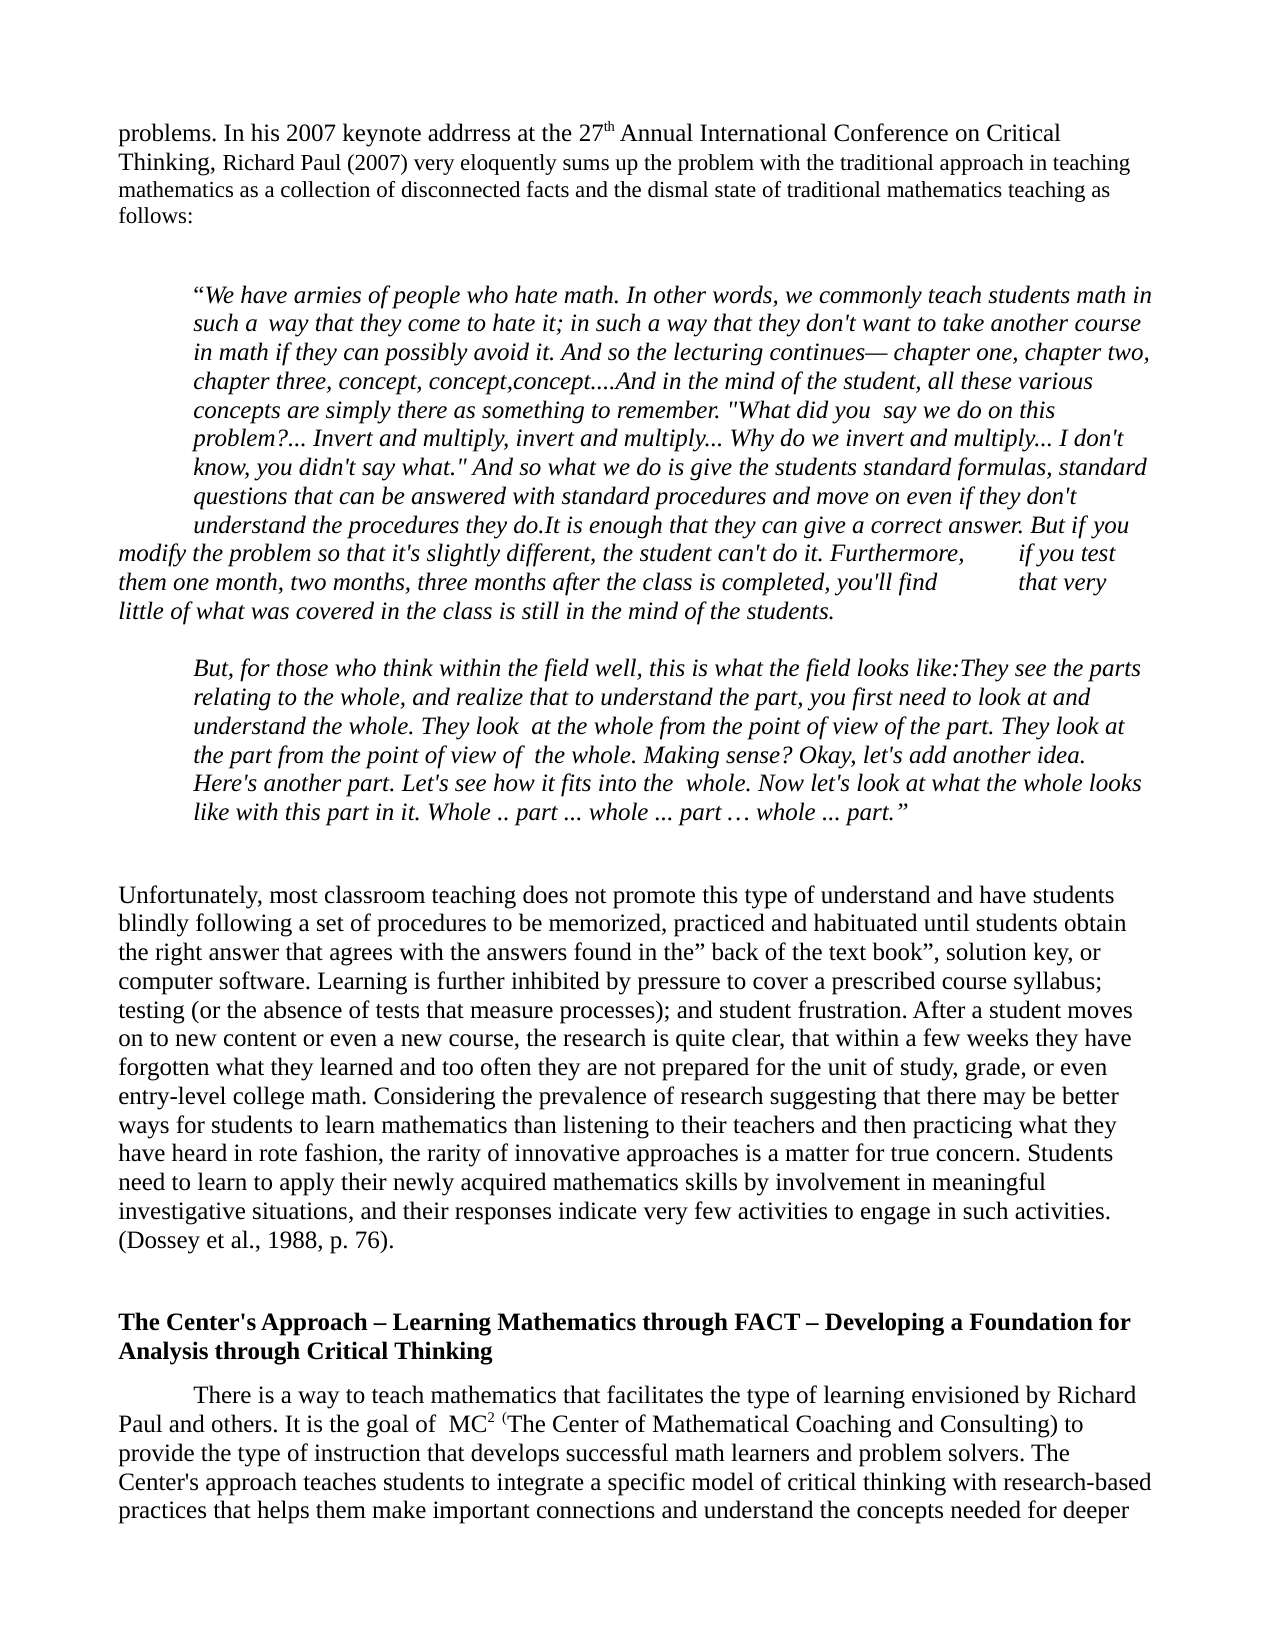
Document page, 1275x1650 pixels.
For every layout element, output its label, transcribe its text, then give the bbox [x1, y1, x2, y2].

text problems. In his 2007 keynote addrress at the 27th Annual International Conference on Critical Thinking, Richard Paul (2007) very eloquently sums up the problem with the traditional approach in teaching mathematics as a collection of disconnected facts and the dismal state of traditional mathematics teaching as follows: [118, 118, 1157, 228]
text “We have armies of people who hate math. In other words, we commonly teach students math in such a way that they come to hate it; in such a way that they don't want to take another course in math if they can possibly avoid it. And so the lecturing continues— chapter one, chapter two, chapter three, concept, concept,concept....And in the mind of the student, all these various concepts are simply there as something to remember. "What did you say we do on this problem?... Invert and multiply, invert and multiply... Why do we invert and multiply... I don't know, you didn't say what." And so what we do is give the students standard formulas, standard questions that can be answered with standard procedures and move on even if they don't understand the procedures they do.It is enough that they can give a correct answer. But if you modify the problem so that it's slightly different, the student can't do it. Furthermore, if you test them one month, two months, three months after the class is completed, you'll find that very little of what was covered in the class is still in the mind of the students. But, for those who think within the field well, this is what the field looks like:They see the parts relating to the whole, and realize that to understand the part, you first need to look at and understand the whole. They look at the whole from the point of view of the part. They look at the part from the point of view of the whole. Making sense? Okay, let's add another idea. Here's another part. Let's see how it fits into the whole. Now let's look at what the whole looks like with this part in it. Whole .. part ... whole ... part … whole ... part.” [118, 280, 1157, 826]
text There is a way to teach mathematics that facilitates the type of learning envisioned by Richard Paul and others. It is the goal of MC2 (The Center of Mathematical Coaching and Consulting) to provide the type of instruction that develops successful math learners and problem solvers. The Center's approach teaches students to integrate a specific model of critical thinking with research-based practices that helps them make important connections and understand the concepts needed for deeper [118, 1380, 1157, 1524]
text Unfortunately, most classroom teaching does not promote this type of understand and have students blindly following a set of procedures to be memorized, practiced and habituated until students obtain the right answer that agrees with the answers found in the” back of the text book”, solution key, or computer software. Learning is further inhibited by pressure to cover a prescribed course syllabus; testing (or the absence of tests that measure processes); and student frustration. After a student moves on to new content or even a new course, the research is quite clear, that within a few weeks they have forgotten what they learned and too often they are not prepared for the unit of study, grade, or even entry-level college math. Considering the prevalence of research suggesting that there may be better ways for students to learn mathematics than listening to their teachers and then practicing what they have heard in rote fashion, the rarity of innovative approaches is a matter for true concern. Students need to learn to apply their newly acquired mathematics skills by involvement in meaningful investigative situations, and their responses indicate very few activities to engage in such activities. (Dossey et al., 1988, p. 76). [118, 880, 1157, 1253]
text The Center's Approach – Learning Mathematics through FACT – Developing a Foundation for Analysis through Critical Thinking [118, 1307, 1157, 1365]
